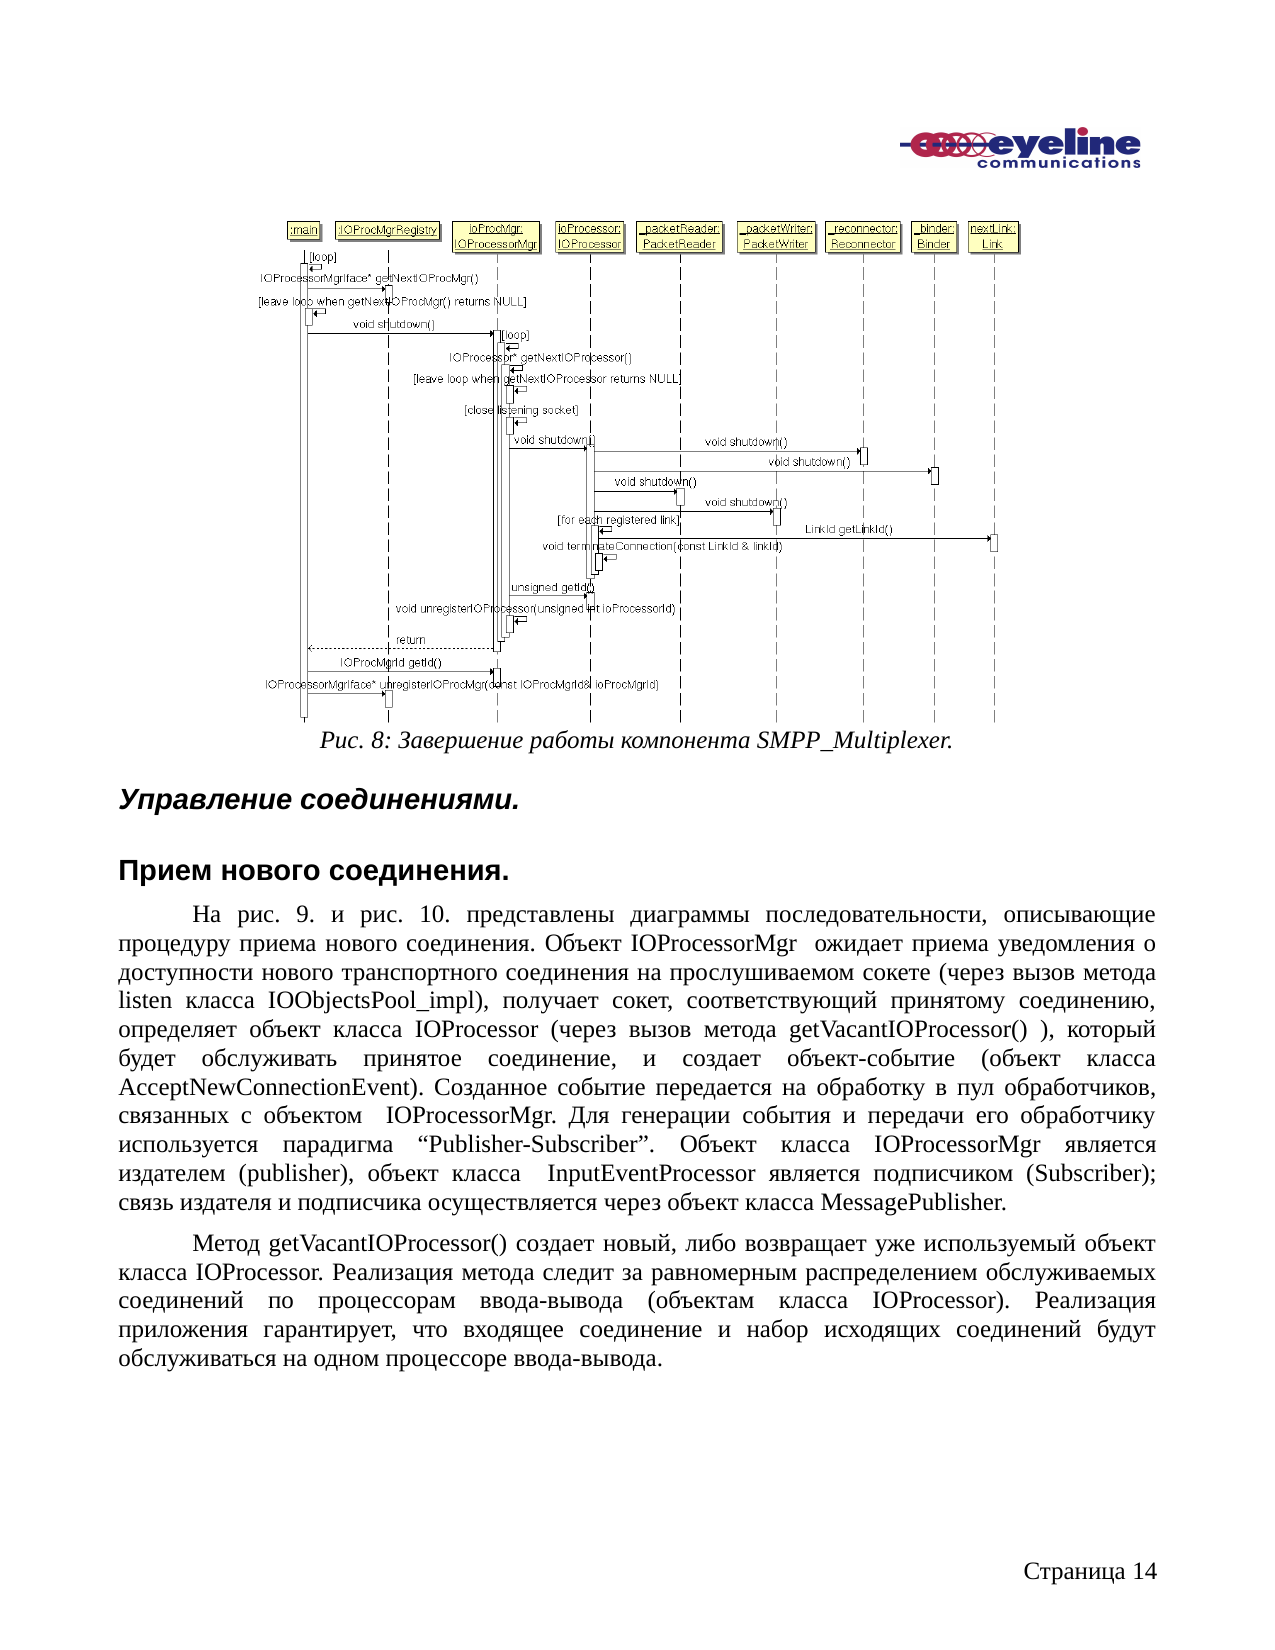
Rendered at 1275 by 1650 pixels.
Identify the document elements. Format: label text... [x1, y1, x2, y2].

text Метод getVacantIOProcessor() создает новый, либо возвращает уже используемый объект класса IOProcessor. Реализация метода следит за равномерным распределением обслуживаемых соединений по процессорам ввода-вывода (объектам класса IOProcessor). Реализация приложения гарантирует, что входящее соединение и набор исходящих соединений будут обслуживаться на одном процессоре ввода-вывода. [118, 1228, 1157, 1372]
picture [900, 127, 1141, 168]
subtitle Управление соединениями. [118, 206, 1157, 816]
picture [247, 218, 1029, 725]
text На рис. 9. и рис. 10. представлены диаграммы последовательности, описывающие процедуру приема нового соединения. Объект IOProcessorMgr ожидает приема уведомления о доступности нового транспортного соединения на прослушиваемом сокете (через вызов метода listen класса IOObjectsPool_impl), получает сокет, соответствующий принятому соединению, определяет объект класса IOProcessor (через вызов метода getVacantIOProcessor() ), который будет обслуживать принятое соединение, и создает объект-событие (объект класса AcceptNewConnectionEvent). Созданное событие передается на обработку в пул обработчиков, связанных с объектом IOProcessorMgr. Для генерации события и передачи его обработчику используется парадигма “Publisher-Subscriber”. Объект класса IOProcessorMgr является издателем (publisher), объект класса InputEventProcessor является подписчиком (Subscriber); связь издателя и подписчика осуществляется через объект класса MessagePublisher. [118, 899, 1157, 1216]
text Рис. 8: Завершение работы компонента SMPP_Multiplexer. [247, 725, 1028, 753]
subtitle Прием нового соединения. [118, 853, 1157, 887]
